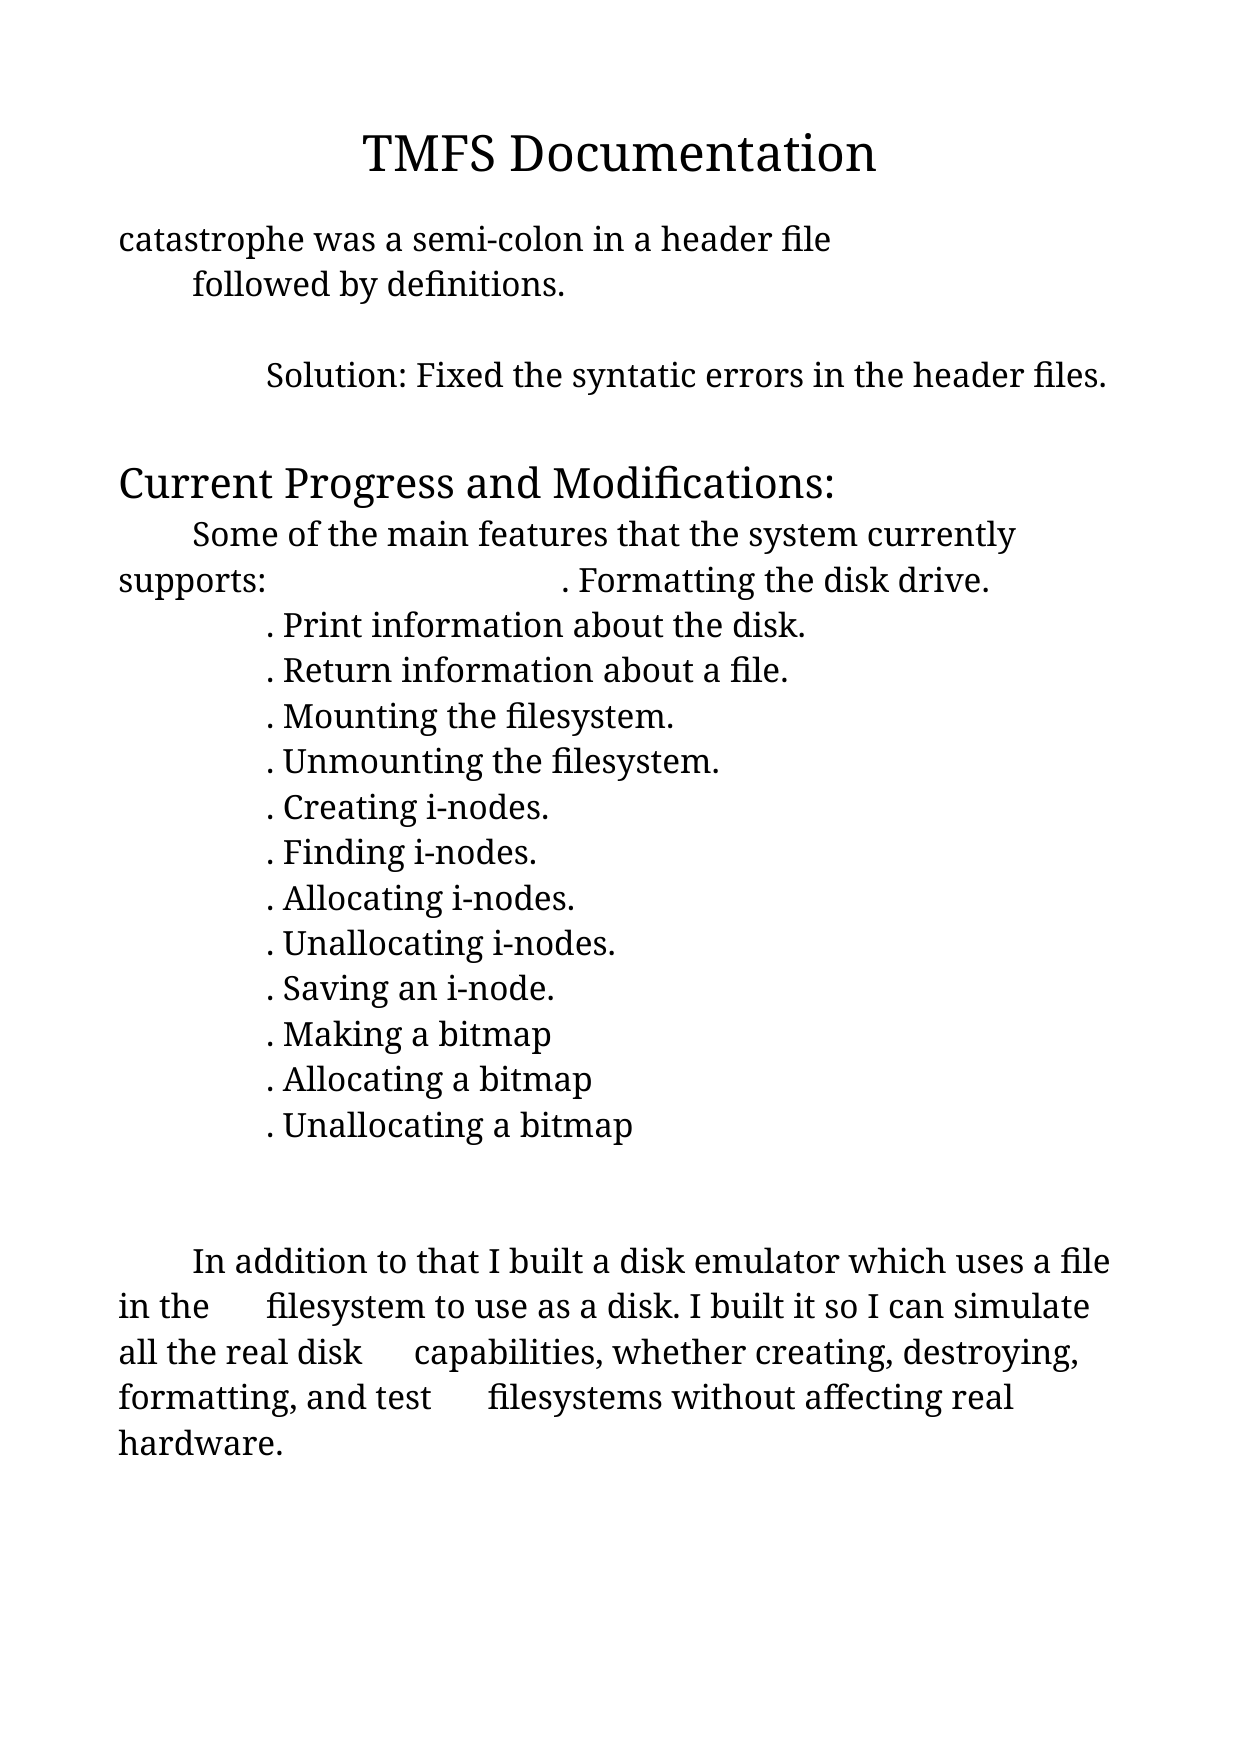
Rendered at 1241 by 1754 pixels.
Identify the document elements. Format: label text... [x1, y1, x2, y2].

text Solution: Fixed the syntatic errors in the header files. [118, 352, 1122, 397]
text catastrophe was a semi-colon in a header file followed by definitions. [118, 216, 1122, 307]
text . Unmounting the filesystem. [118, 738, 1122, 783]
text . Unallocating a bitmap [118, 1101, 1122, 1147]
text . Making a bitmap [118, 1011, 1122, 1056]
text . Allocating a bitmap [118, 1056, 1122, 1101]
text . Finding i-nodes. [118, 829, 1122, 874]
text . Creating i-nodes. [118, 783, 1122, 829]
text . Allocating i-nodes. [118, 874, 1122, 920]
text Current Progress and Modifications: [118, 454, 1122, 511]
text . Mounting the filesystem. [118, 693, 1122, 738]
text Some of the main features that the system currently supports: . Formatting the disk drive. [118, 511, 1122, 602]
text . Return information about a file. [118, 647, 1122, 693]
text . Print information about the disk. [118, 602, 1122, 647]
text . Saving an i-node. [118, 965, 1122, 1011]
text In addition to that I built a disk emulator which uses a file in the filesystem to use as a disk. I built it so I can simulate all the real disk capabilities, whether creating, destroying, formatting, and test filesystems without affecting real hardware. [118, 1238, 1122, 1465]
text . Unallocating i-nodes. [118, 920, 1122, 965]
